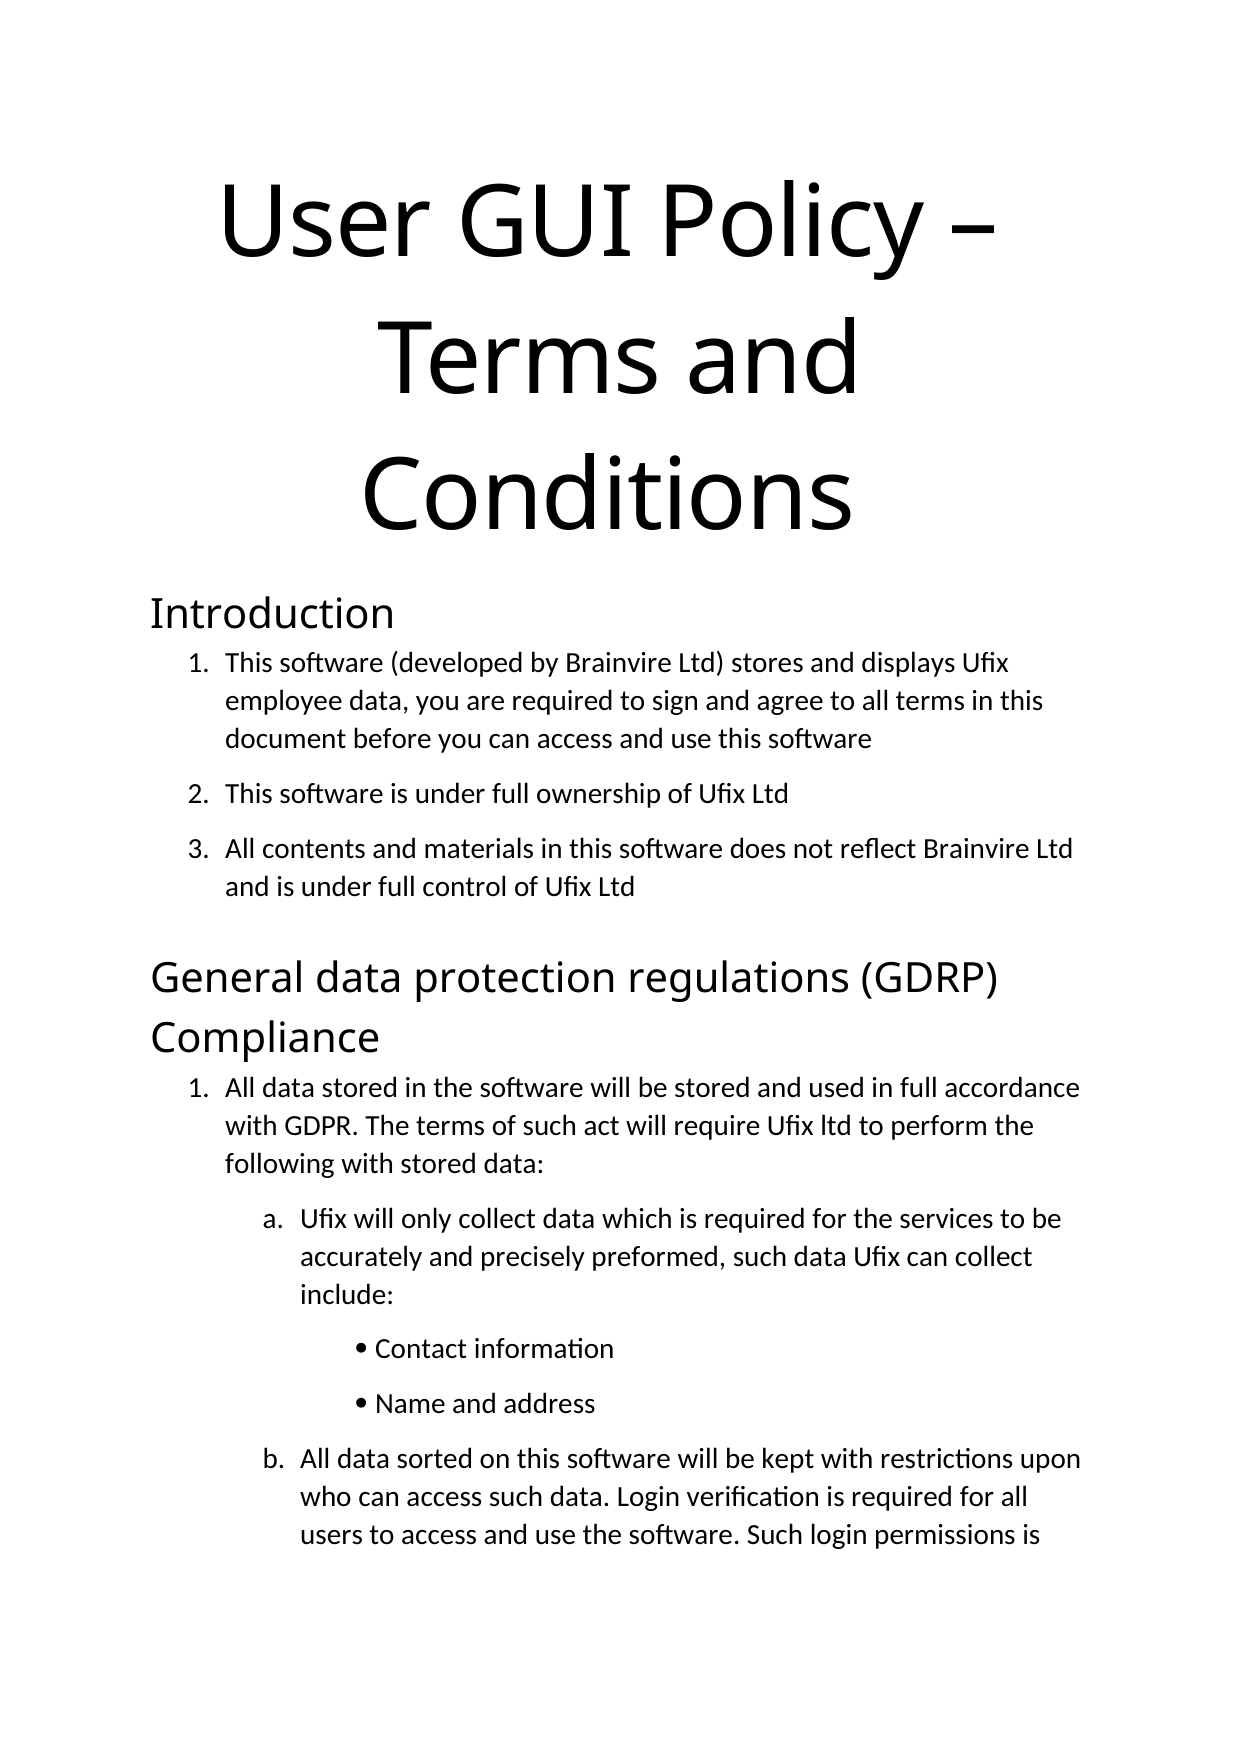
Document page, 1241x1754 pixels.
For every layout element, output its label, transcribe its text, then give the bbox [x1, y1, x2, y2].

list All contents and materials in this software does not reflect Brainvire Ltd and is under full control of Ufix Ltd [187, 830, 1090, 903]
title User GUI Policy – [150, 150, 1090, 286]
list This software (developed by Brainvire Ltd) stores and displays Ufix employee data, you are required to sign and agree to all terms in this document before you can access and use this software [187, 644, 1090, 756]
list Ufix will only collect data which is required for the services to be accurately and precisely preformed, such data Ufix can collect include: [262, 1200, 1090, 1311]
subtitle General data protection regulations (GDRP) Compliance [150, 948, 1090, 1065]
list Contact information [356, 1331, 1090, 1366]
list All data sorted on this software will be kept with restrictions upon who can access such data. Login verification is required for all users to access and use the software. Such login permissions is [262, 1440, 1090, 1552]
list Name and address [356, 1385, 1090, 1421]
list All data stored in the software will be stored and used in full accordance with GDPR. The terms of such act will require Ufix ltd to perform the following with stored data: [187, 1069, 1090, 1181]
subtitle Introduction [150, 584, 1090, 641]
title Terms and Conditions [150, 286, 1090, 559]
list This software is under full ownership of Ufix Ltd [187, 775, 1090, 811]
